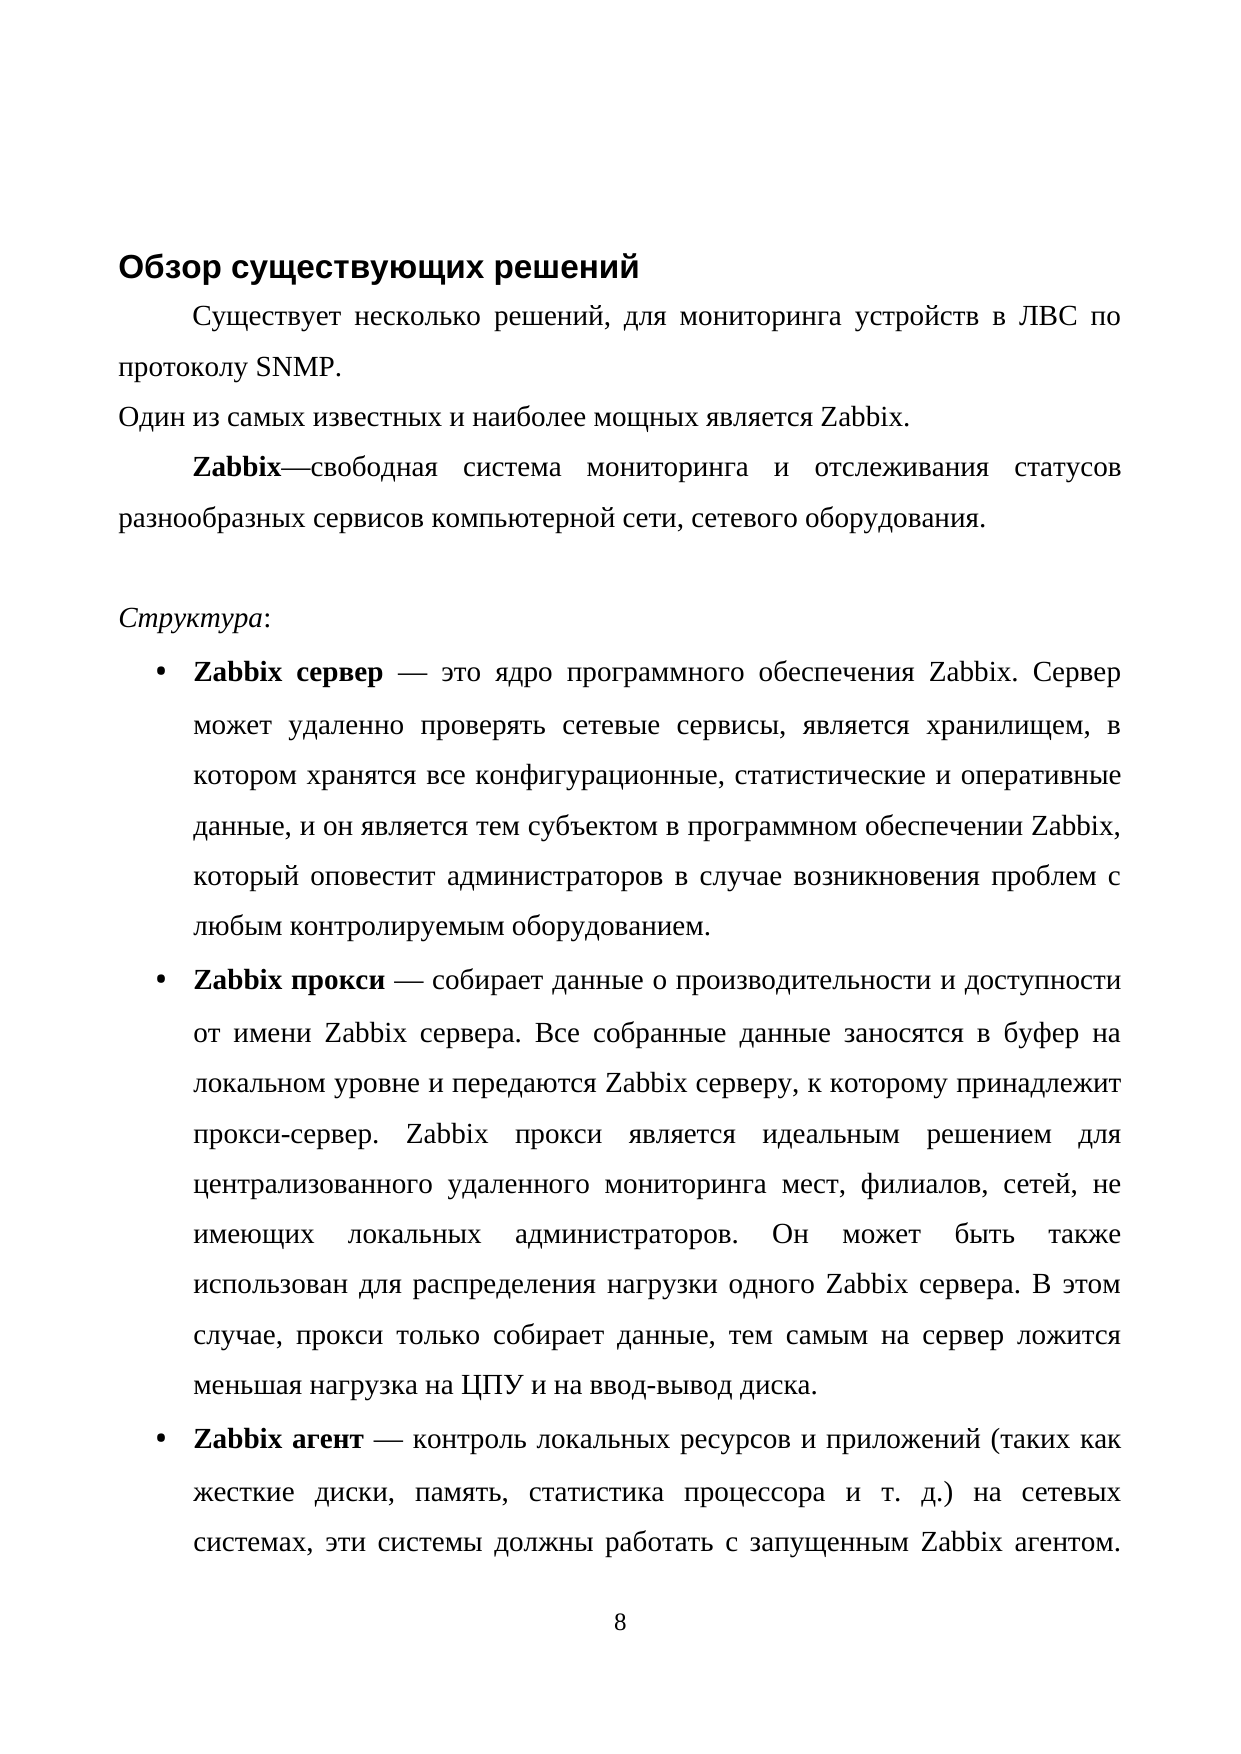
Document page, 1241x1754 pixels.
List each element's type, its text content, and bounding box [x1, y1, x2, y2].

text Один из самых известных и наиболее мощных является Zabbix. [118, 399, 1122, 433]
text Структура: [118, 600, 1122, 634]
text Существует несколько решений, для мониторинга устройств в ЛВС по протоколу SNMP. [118, 298, 1122, 382]
list Zabbix агент — контроль локальных ресурсов и приложений (таких как жесткие диски, память, статистика процессора и т. д.) на сетевых системах, эти системы должны работать с запущенным Zabbix агентом. [156, 1418, 1122, 1558]
list Zabbix прокси — собирает данные о производительности и доступности от имени Zabbix сервера. Все собранные данные заносятся в буфер на локальном уровне и передаются Zabbix серверу, к которому принадлежит прокси-сервер. Zabbix прокси является идеальным решением для централизованного удаленного мониторинга мест, филиалов, сетей, не имеющих локальных администраторов. Он может быть также использован для распределения нагрузки одного Zabbix сервера. В этом случае, прокси только собирает данные, тем самым на сервер ложится меньшая нагрузка на ЦПУ и на ввод-вывод диска. [156, 959, 1122, 1401]
list Zabbix сервер — это ядро программного обеспечения Zabbix. Сервер может удаленно проверять сетевые сервисы, является хранилищем, в котором хранятся все конфигурационные, статистические и оперативные данные, и он является тем субъектом в программном обеспечении Zabbix, который оповестит администраторов в случае возникновения проблем с любым контролируемым оборудованием. [156, 651, 1122, 942]
subtitle Обзор существующих решений [118, 247, 1122, 286]
text Zabbix—свободная система мониторинга и отслеживания статусов разнообразных сервисов компьютерной сети, сетевого оборудования. [118, 449, 1122, 533]
